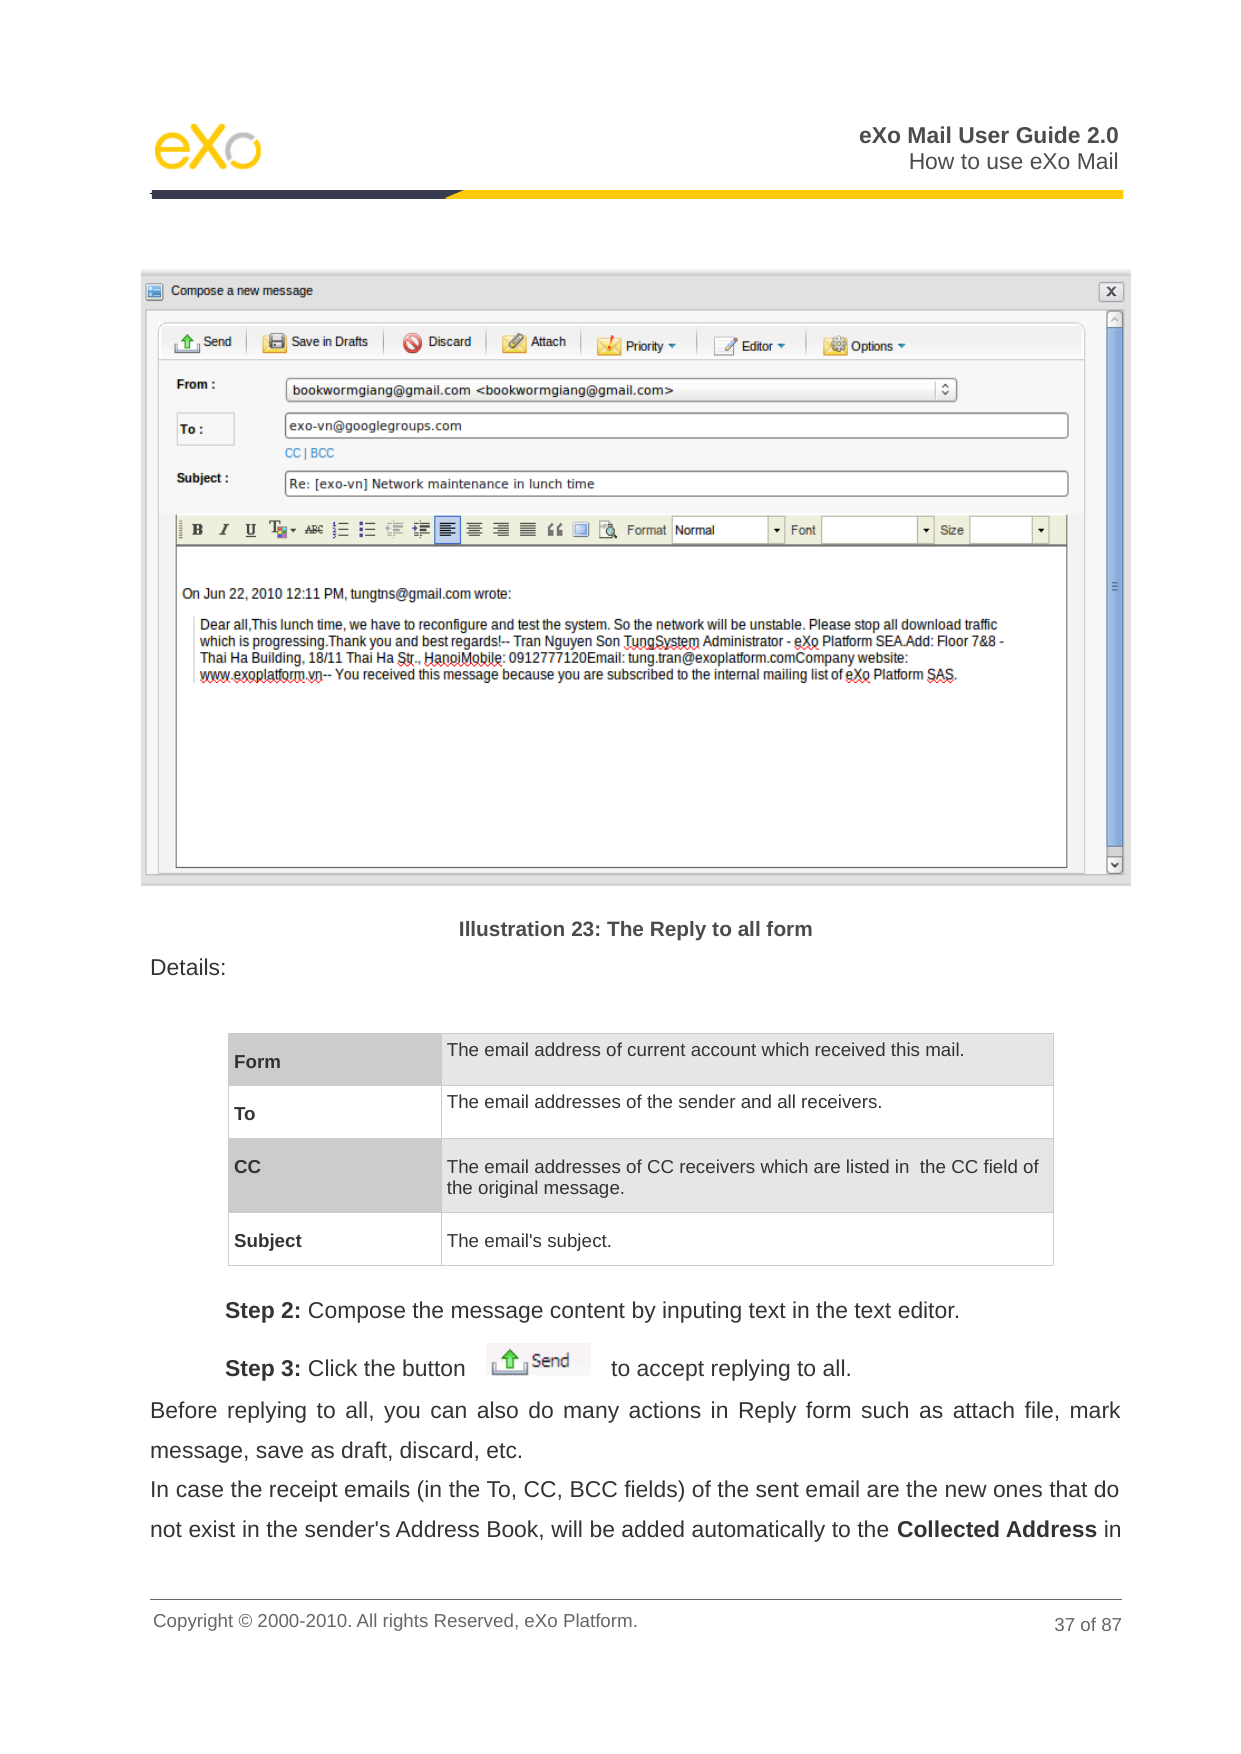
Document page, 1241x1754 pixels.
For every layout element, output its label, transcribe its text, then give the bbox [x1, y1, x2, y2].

table_header The email address of current account which received this mail. [442, 1034, 1053, 1085]
picture [155, 123, 262, 170]
table_cell The email addresses of the sender and all receivers. [442, 1086, 1053, 1138]
text Step 2: Compose the message content by inputing text in the text editor. [225, 1297, 1122, 1323]
text In case the receipt emails (in the To, CC, BCC fields) of the sent email are the new ones that do not exist in the sender's Address Book, will be added automatically to the Collected Address in [150, 1476, 1122, 1542]
table_cell CC [229, 1139, 441, 1212]
table_cell The email's subject. [442, 1213, 1053, 1264]
table_cell To [229, 1086, 441, 1138]
table_header Form [229, 1034, 441, 1085]
text [141, 223, 1131, 269]
table_cell The email addresses of CC receivers which are listed in the CC field of the original message. [442, 1139, 1053, 1212]
table_cell Subject [229, 1213, 441, 1264]
picture [140, 269, 1131, 886]
text Step 3: Click the button to accept replying to all. [225, 1336, 1122, 1384]
text Before replying to all, you can also do many actions in Reply form such as attach file, mark message, save as draft, discard, etc. [150, 1397, 1122, 1463]
picture [151, 190, 1124, 199]
text Illustration 23: The Reply to all form [141, 886, 1131, 941]
picture [486, 1343, 591, 1377]
text Details: [150, 941, 1122, 980]
